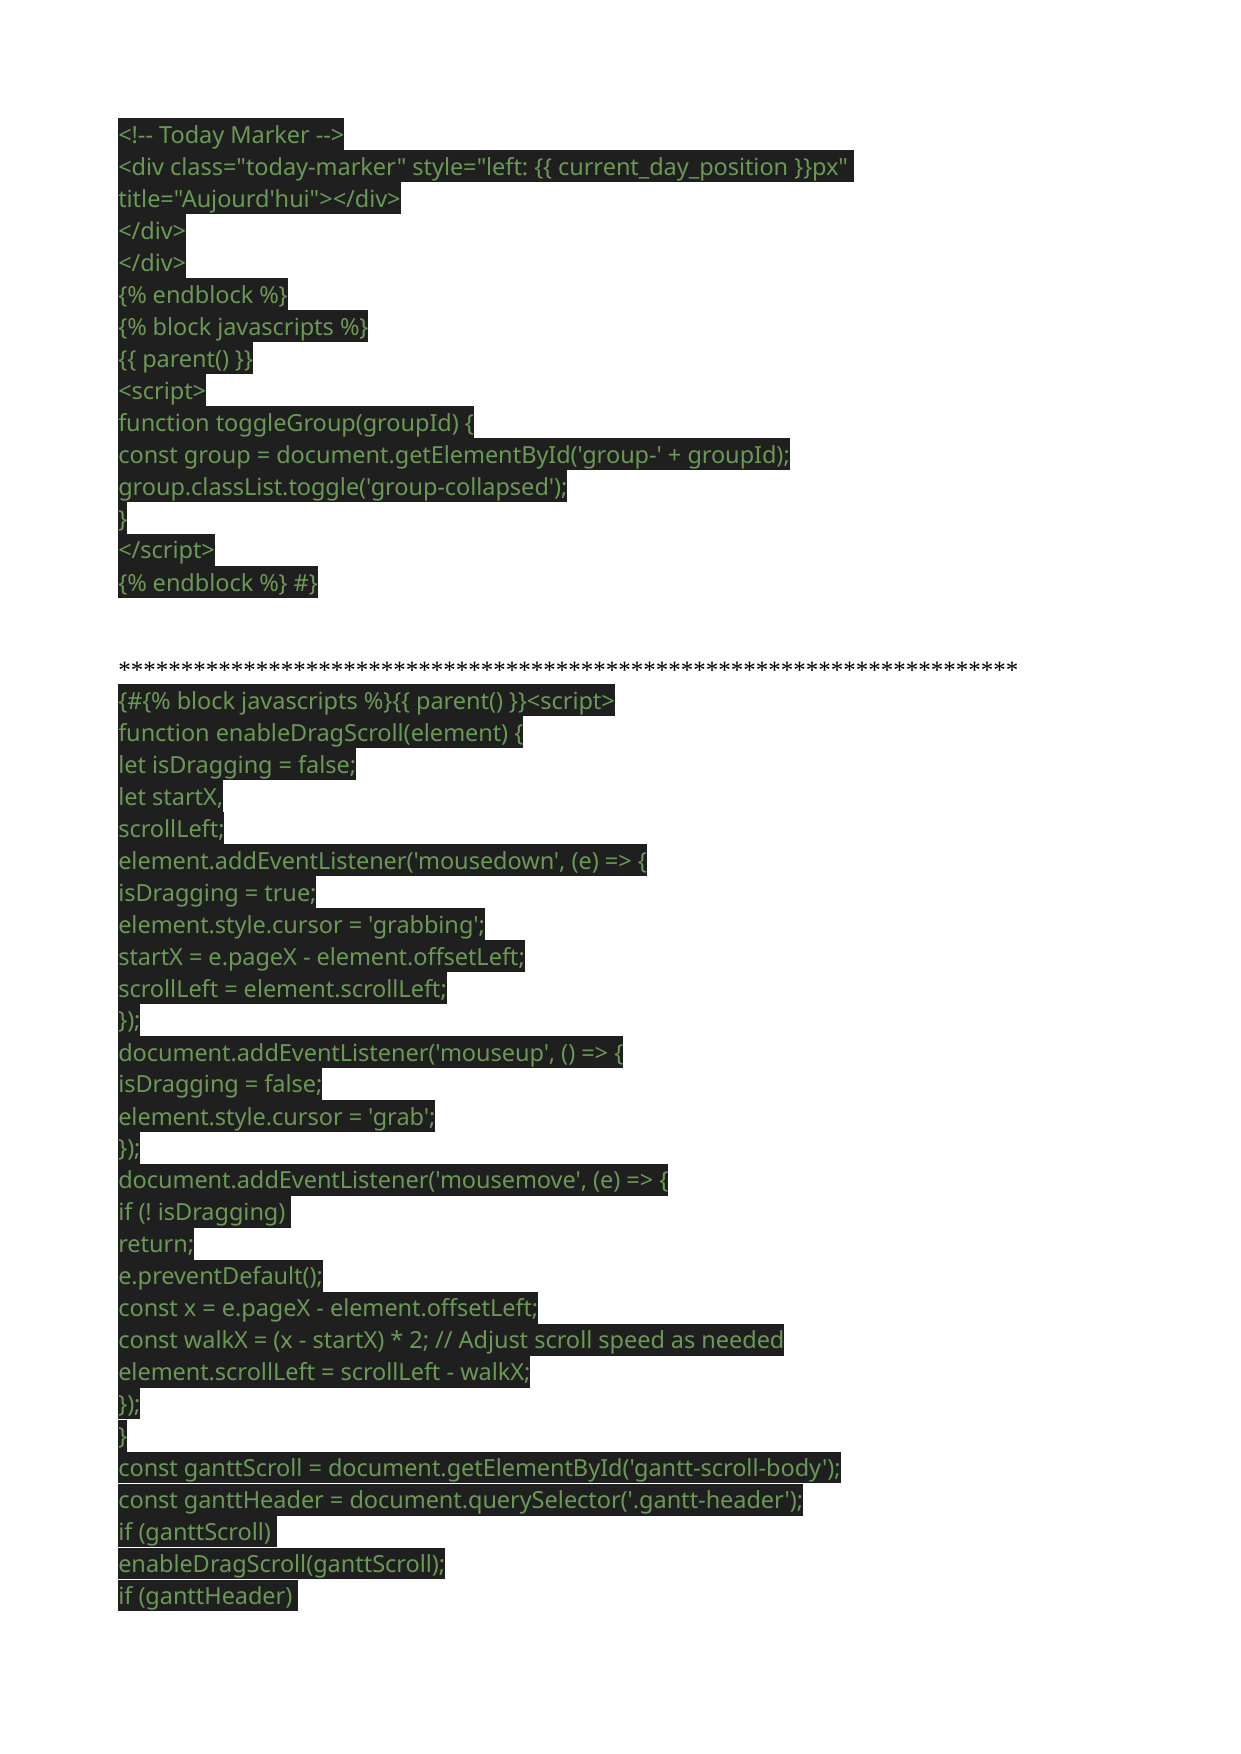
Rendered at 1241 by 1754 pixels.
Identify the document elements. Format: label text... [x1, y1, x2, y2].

text <script> [118, 374, 1122, 406]
text }); [118, 1132, 1122, 1164]
text {% endblock %} [118, 278, 1122, 310]
text scrollLeft = element.scrollLeft; [118, 972, 1122, 1004]
text if (ganttHeader) [118, 1579, 1122, 1611]
text }); [118, 1388, 1122, 1419]
text let isDragging = false; [118, 748, 1122, 780]
text }); [118, 1004, 1122, 1036]
text </div> [118, 246, 1122, 278]
text const x = e.pageX - element.offsetLeft; [118, 1292, 1122, 1324]
text e.preventDefault(); [118, 1260, 1122, 1292]
text </div> [118, 214, 1122, 246]
text return; [118, 1228, 1122, 1260]
text element.addEventListener('mousedown', (e) => { [118, 844, 1122, 876]
text ************************************************************************ [118, 655, 1122, 684]
text function enableDragScroll(element) { [118, 716, 1122, 748]
text element.style.cursor = 'grab'; [118, 1100, 1122, 1132]
text </script> [118, 534, 1122, 566]
text if (ganttScroll) [118, 1516, 1122, 1547]
text {#{% block javascripts %}{{ parent() }}<script> [118, 684, 1122, 716]
text enableDragScroll(ganttScroll); [118, 1547, 1122, 1579]
text isDragging = true; [118, 876, 1122, 908]
text } [118, 1419, 1122, 1452]
text const ganttScroll = document.getElementById('gantt-scroll-body'); [118, 1452, 1122, 1483]
text function toggleGroup(groupId) { [118, 406, 1122, 438]
text } [118, 502, 1122, 534]
text <!-- Today Marker --> [118, 118, 1122, 150]
text {% endblock %} #} [118, 566, 1122, 598]
text element.style.cursor = 'grabbing'; [118, 908, 1122, 940]
text if (! isDragging) [118, 1196, 1122, 1228]
text scrollLeft; [118, 812, 1122, 844]
text element.scrollLeft = scrollLeft - walkX; [118, 1356, 1122, 1388]
text const group = document.getElementById('group-' + groupId); [118, 438, 1122, 470]
text {{ parent() }} [118, 342, 1122, 374]
text startX = e.pageX - element.offsetLeft; [118, 940, 1122, 972]
text const ganttHeader = document.querySelector('.gantt-header'); [118, 1483, 1122, 1516]
text document.addEventListener('mousemove', (e) => { [118, 1164, 1122, 1196]
text document.addEventListener('mouseup', () => { [118, 1036, 1122, 1068]
text <div class="today-marker" style="left: {{ current_day_position }}px" title="Aujourd'hui"></div> [118, 150, 1122, 214]
text group.classList.toggle('group-collapsed'); [118, 470, 1122, 502]
text const walkX = (x - startX) * 2; // Adjust scroll speed as needed [118, 1324, 1122, 1356]
text let startX, [118, 780, 1122, 812]
text isDragging = false; [118, 1068, 1122, 1100]
text {% block javascripts %} [118, 310, 1122, 342]
